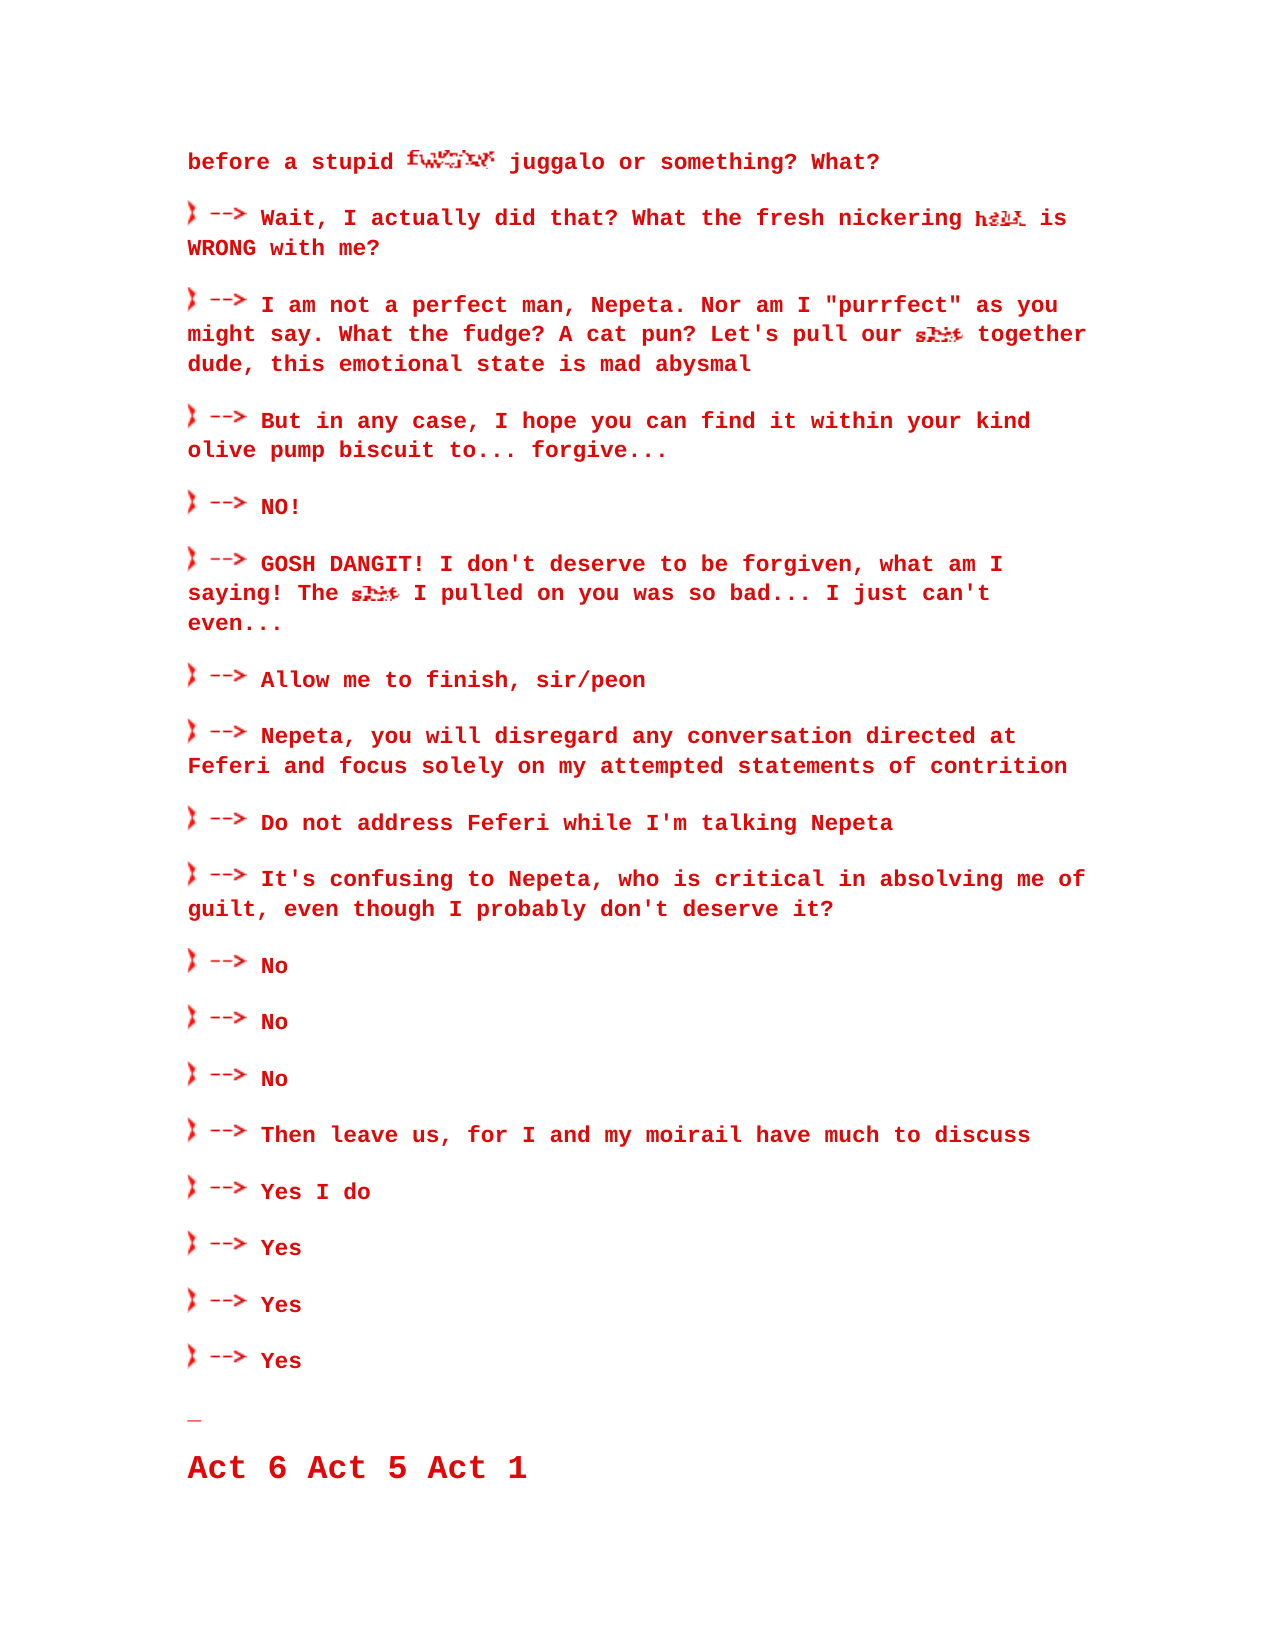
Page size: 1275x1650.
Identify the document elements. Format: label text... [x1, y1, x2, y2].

text Wait, I actually did that? What the fresh nickering is WRONG with me? [187, 201, 1087, 262]
text GOSH DANGIT! I don't deserve to be forgiven, what am I saying! The I pulled on you was so bad... I just can't even... [187, 546, 1087, 637]
text It's confusing to Nepeta, who is critical in absolving me of guilt, even though I probably don't deserve it? [187, 862, 1087, 923]
text Yes [187, 1287, 1087, 1319]
text No [187, 1004, 1087, 1036]
text before a stupid juggalo or something? What? [187, 150, 1087, 176]
text _ [187, 1401, 1087, 1426]
text Allow me to finish, sir/peon [187, 662, 1087, 694]
text Do not address Feferi while I'm talking Nepeta [187, 805, 1087, 837]
text But in any case, I hope you can find it within your kind olive pump biscuit to... forgive... [187, 403, 1087, 465]
text Then leave us, for I and my moirail have much to discuss [187, 1118, 1087, 1149]
text Act 6 Act 5 Act 1 [187, 1451, 1087, 1489]
text No [187, 948, 1087, 980]
text Yes I do [187, 1174, 1087, 1206]
text No [187, 1061, 1087, 1093]
text NO! [187, 489, 1087, 521]
text Yes [187, 1344, 1087, 1376]
text I am not a perfect man, Nepeta. Nor am I "purrfect" as you might say. What the fudge? A cat pun? Let's pull our together dude, this emotional state is mad abysmal [187, 287, 1087, 378]
text Yes [187, 1231, 1087, 1263]
text Nepeta, you will disregard any conversation directed at Feferi and focus solely on my attempted statements of contrition [187, 719, 1087, 780]
